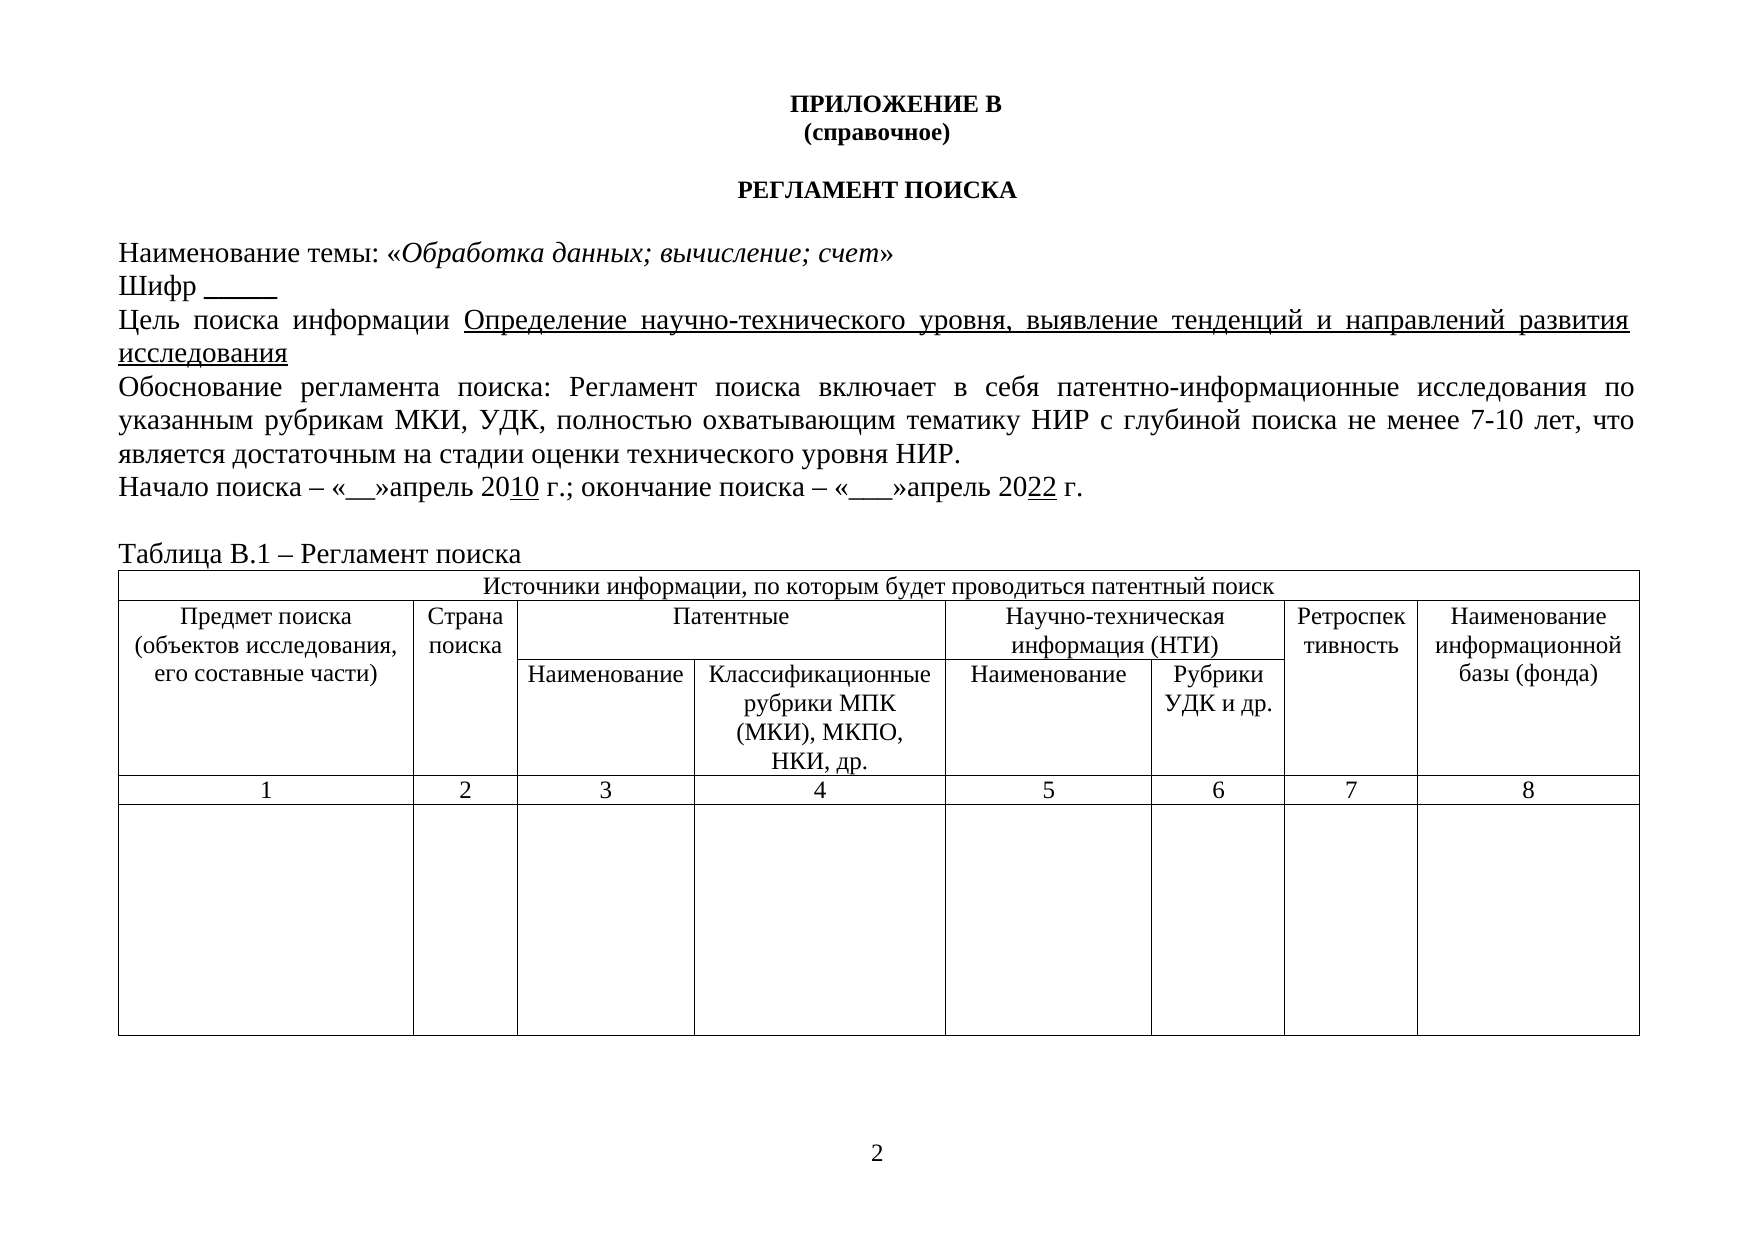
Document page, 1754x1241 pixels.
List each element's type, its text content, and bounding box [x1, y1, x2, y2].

table_cell 4 [695, 776, 945, 804]
text Шифр _____ [118, 268, 1630, 302]
table_header Источники информации, по которым будет проводиться патентный поиск [119, 571, 1639, 600]
table_cell [119, 805, 413, 1035]
text ПРИЛОЖЕНИЕ В [118, 89, 1636, 117]
table_cell Наименование информационной базы (фонда) [1418, 601, 1639, 774]
table_cell 2 [414, 776, 517, 804]
table_cell 7 [1285, 776, 1417, 804]
table_cell 3 [518, 776, 694, 804]
table_cell Ретроспективность [1285, 601, 1417, 774]
table_cell [1418, 805, 1639, 1035]
table_cell [414, 805, 517, 1035]
table_cell Научно-техническая информация (НТИ) [946, 601, 1284, 658]
text Наименование темы: «Обработка данных; вычисление; счет» [118, 235, 1630, 268]
table_cell 8 [1418, 776, 1639, 804]
table_cell 6 [1152, 776, 1284, 804]
text Таблица В.1 – Регламент поиска [118, 537, 1636, 570]
table_cell Классификационные рубрики МПК (МКИ), МКПО, НКИ, др. [695, 660, 945, 774]
table_cell [695, 805, 945, 1035]
table_cell 1 [119, 776, 413, 804]
text Начало поиска – «__»апрель 2010 г.; окончание поиска – «___»апрель 2022 г. [118, 469, 1630, 503]
table_cell Страна поиска [414, 601, 517, 774]
text Обоснование регламента поиска: Регламент поиска включает в себя патентно-информационные исследования по указанным рубрикам МКИ, УДК, полностью охватывающим тематику НИР с глубиной поиска не менее 7-10 лет, что является достаточным на стадии оценки технического уровня НИР. [118, 369, 1636, 469]
table_cell [518, 805, 694, 1035]
table_cell [1285, 805, 1417, 1035]
table_cell 5 [946, 776, 1151, 804]
table_cell Наименование [518, 660, 694, 774]
text РЕГЛАМЕНТ ПОИСКА [118, 175, 1636, 204]
text Цель поиска информации Определение научно-технического уровня, выявление тенденций и направлений развития исследования [118, 302, 1630, 369]
table_cell Рубрики УДК и др. [1152, 660, 1284, 774]
table_cell Наименование [946, 660, 1151, 774]
table_cell Патентные [518, 601, 945, 658]
text (справочное) [118, 117, 1636, 146]
table_cell Предмет поиска (объектов исследования, его составные части) [119, 601, 413, 774]
table_cell [946, 805, 1151, 1035]
table_cell [1152, 805, 1284, 1035]
